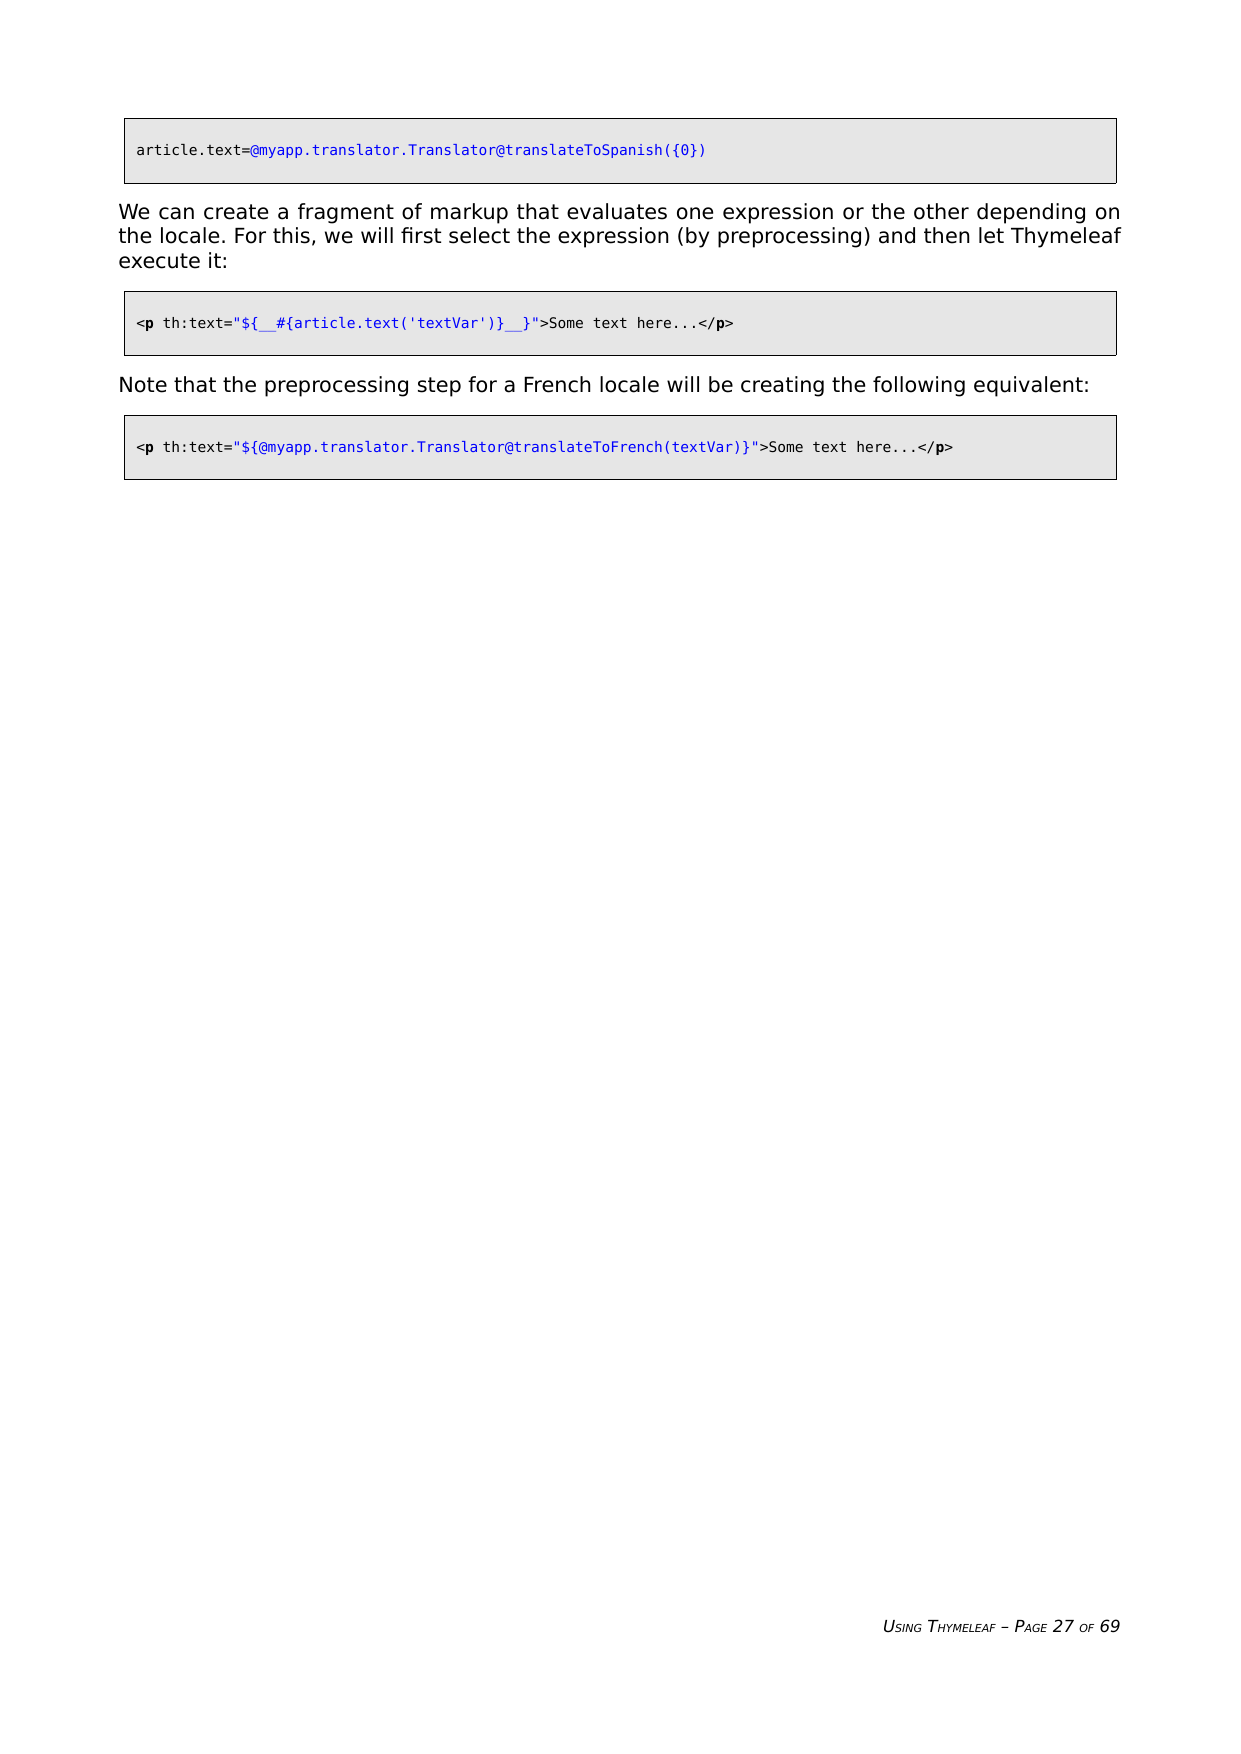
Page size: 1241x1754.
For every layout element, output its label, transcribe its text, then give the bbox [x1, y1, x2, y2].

text <p th:text="${@myapp.translator.Translator@translateToFrench(textVar)}">Some text here...</p> [125, 416, 1116, 479]
text Note that the preprocessing step for a French locale will be creating the following equivalent: [118, 373, 1122, 397]
text We can create a fragment of markup that evaluates one expression or the other depending on the locale. For this, we will first select the expression (by preprocessing) and then let Thymeleaf execute it: [118, 200, 1122, 273]
text article.text=@myapp.translator.Translator@translateToSpanish({0}) [125, 119, 1116, 183]
text <p th:text="${__#{article.text('textVar')}__}">Some text here...</p> [125, 292, 1116, 355]
